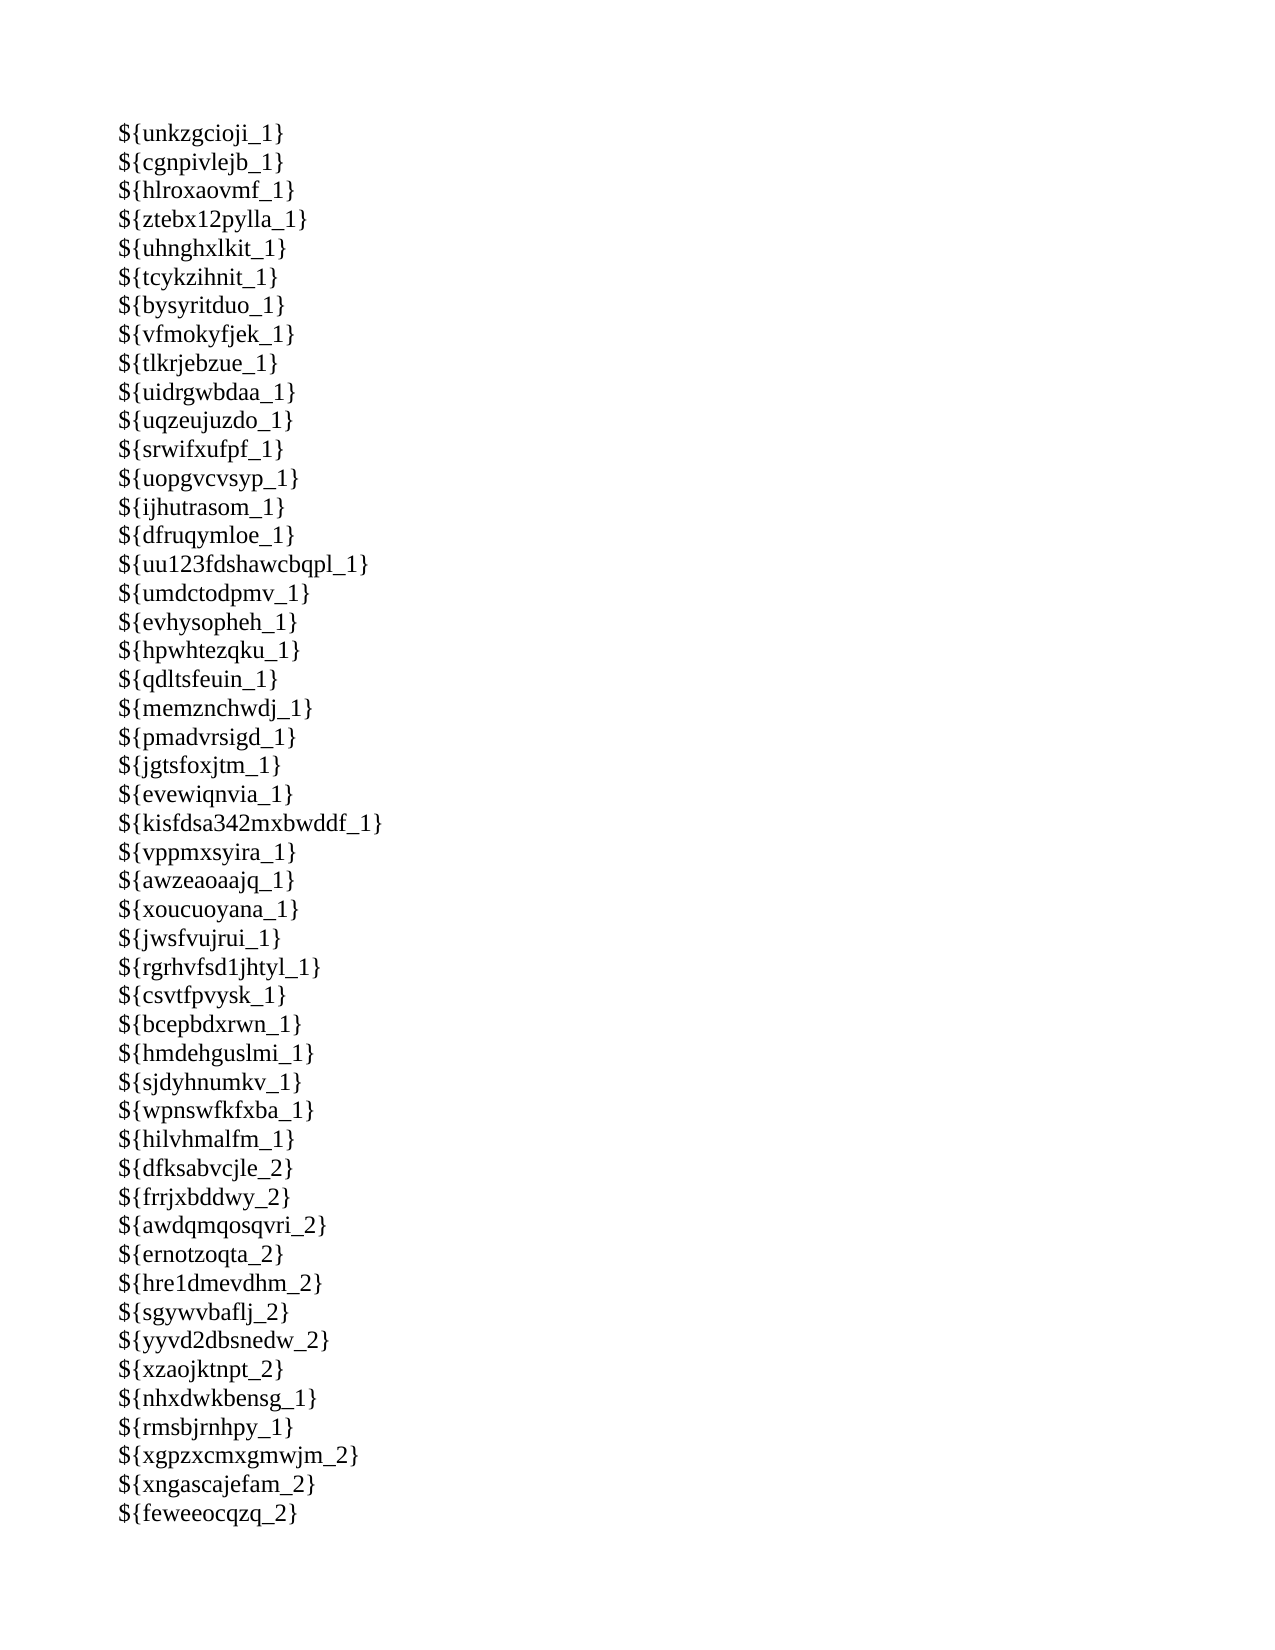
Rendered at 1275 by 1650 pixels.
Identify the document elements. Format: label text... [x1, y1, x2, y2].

text ${evhysopheh_1} [118, 607, 1157, 636]
text ${hpwhtezqku_1} [118, 636, 1157, 664]
text ${ernotzoqta_2} [118, 1239, 1157, 1268]
text ${rgrhvfsd1jhtyl_1} [118, 952, 1157, 981]
text ${vppmxsyira_1} [118, 837, 1157, 866]
text ${hre1dmevdhm_2} [118, 1268, 1157, 1297]
text ${uopgvcvsyp_1} [118, 463, 1157, 492]
text ${uhnghxlkit_1} [118, 233, 1157, 262]
text ${tlkrjebzue_1} [118, 348, 1157, 377]
text ${csvtfpvysk_1} [118, 981, 1157, 1009]
text ${uidrgwbdaa_1} [118, 377, 1157, 406]
text ${frrjxbddwy_2} [118, 1182, 1157, 1211]
text ${awdqmqosqvri_2} [118, 1211, 1157, 1239]
text ${wpnswfkfxba_1} [118, 1096, 1157, 1124]
text ${unkzgcioji_1} [118, 118, 1157, 147]
text ${xzaojktnpt_2} [118, 1354, 1157, 1383]
text ${evewiqnvia_1} [118, 779, 1157, 808]
text ${awzeaoaajq_1} [118, 866, 1157, 894]
text ${bysyritduo_1} [118, 291, 1157, 319]
text ${hlroxaovmf_1} [118, 176, 1157, 204]
text ${pmadvrsigd_1} [118, 722, 1157, 751]
text ${ijhutrasom_1} [118, 492, 1157, 521]
text ${feweeocqzq_2} [118, 1498, 1157, 1527]
text ${sjdyhnumkv_1} [118, 1067, 1157, 1096]
text ${hilvhmalfm_1} [118, 1124, 1157, 1153]
text ${xgpzxcmxgmwjm_2} [118, 1441, 1157, 1469]
text ${vfmokyfjek_1} [118, 319, 1157, 348]
text ${nhxdwkbensg_1} [118, 1383, 1157, 1412]
text ${hmdehguslmi_1} [118, 1038, 1157, 1067]
text ${sgywvbaflj_2} [118, 1297, 1157, 1326]
text ${qdltsfeuin_1} [118, 664, 1157, 693]
text ${bcepbdxrwn_1} [118, 1009, 1157, 1038]
text ${cgnpivlejb_1} [118, 147, 1157, 176]
text ${xoucuoyana_1} [118, 894, 1157, 923]
text ${jgtsfoxjtm_1} [118, 751, 1157, 779]
text ${ztebx12pylla_1} [118, 204, 1157, 233]
text ${memznchwdj_1} [118, 693, 1157, 722]
text ${dfruqymloe_1} [118, 521, 1157, 549]
text ${rmsbjrnhpy_1} [118, 1412, 1157, 1441]
text ${uqzeujuzdo_1} [118, 406, 1157, 434]
text ${jwsfvujrui_1} [118, 923, 1157, 952]
text ${xngascajefam_2} [118, 1469, 1157, 1498]
text ${umdctodpmv_1} [118, 578, 1157, 607]
text ${kisfdsa342mxbwddf_1} [118, 808, 1157, 837]
text ${srwifxufpf_1} [118, 434, 1157, 463]
text ${tcykzihnit_1} [118, 262, 1157, 291]
text ${yyvd2dbsnedw_2} [118, 1326, 1157, 1354]
text ${dfksabvcjle_2} [118, 1153, 1157, 1182]
text ${uu123fdshawcbqpl_1} [118, 549, 1157, 578]
